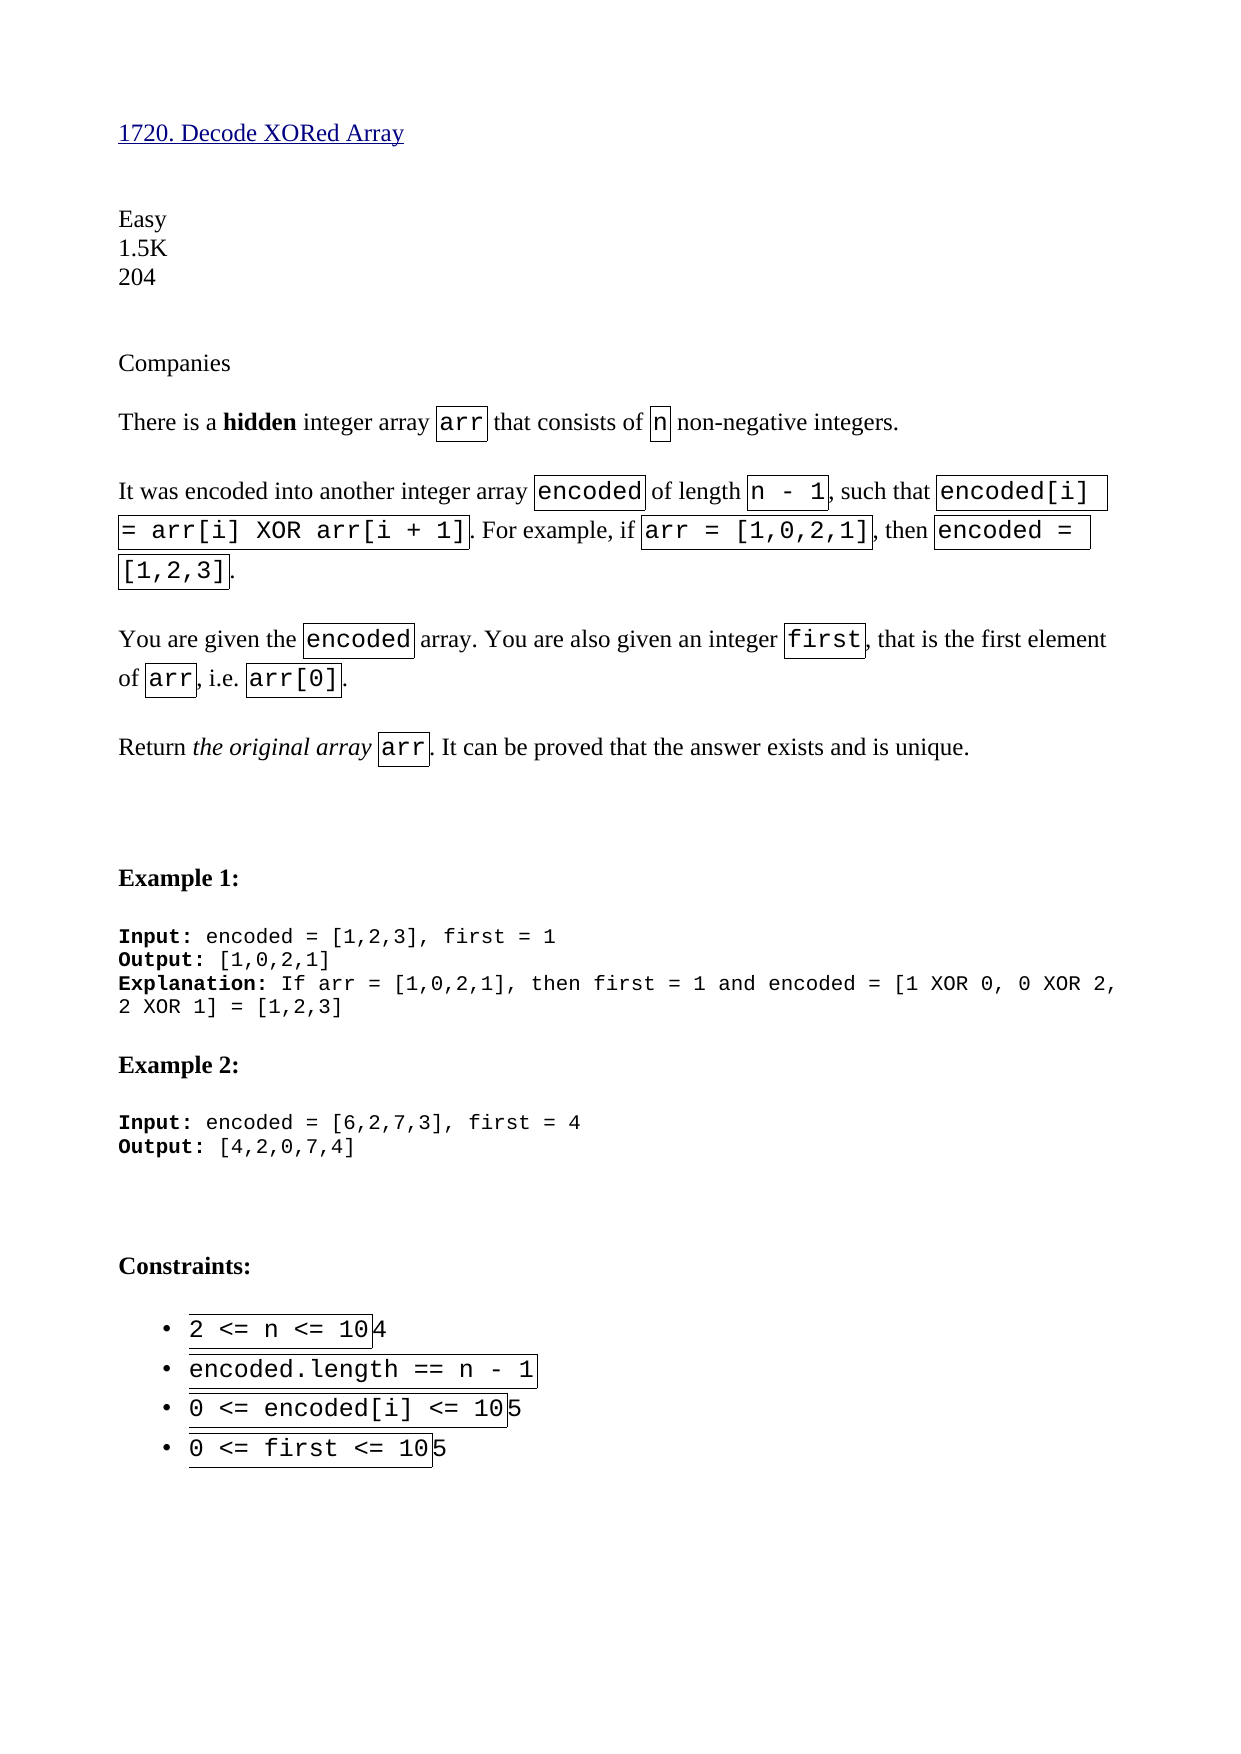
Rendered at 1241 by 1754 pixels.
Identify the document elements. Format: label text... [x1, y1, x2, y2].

list 0 <= first <= 105 [433, 1432, 1122, 1467]
text 1.5K [118, 233, 1122, 262]
text Easy [118, 204, 1122, 233]
list 2 <= n <= 104 [373, 1314, 1122, 1348]
text that consists of [488, 406, 650, 441]
text Return the original array [118, 732, 378, 766]
text n [651, 407, 670, 441]
text Input: encoded = [6,2,7,3], first = 4 [118, 1112, 1122, 1136]
text There is a hidden integer array [118, 406, 436, 441]
list 0 <= first <= 105 [162, 1432, 432, 1467]
text Companies [118, 348, 1122, 377]
text arr [437, 407, 487, 441]
text Input: encoded = [1,2,3], first = 1 [118, 926, 1122, 949]
text 204 [118, 262, 1122, 291]
text Output: [4,2,0,7,4] [118, 1136, 1122, 1159]
text Example 2: [118, 1050, 1122, 1078]
list 0 <= encoded[i] <= 105 [162, 1393, 507, 1427]
text . It can be proved that the answer exists and is unique. [430, 732, 1122, 766]
list encoded.length == n - 1 [162, 1353, 537, 1388]
text arr [379, 733, 429, 766]
text Output: [1,0,2,1] [118, 949, 1122, 973]
text Constraints: [118, 1251, 1122, 1280]
text Example 1: [118, 863, 1122, 892]
list 0 <= encoded[i] <= 105 [508, 1393, 1122, 1427]
list 2 <= n <= 104 [162, 1314, 372, 1348]
list [538, 1353, 1122, 1388]
text You are given the encoded array. You are also given an integer first, that is the first element of arr, i.e. arr[0]. [118, 623, 1122, 697]
text Explanation: If arr = [1,0,2,1], then first = 1 and encoded = [1 XOR 0, 0 XOR 2, 2 XOR 1] = [1,2,3] [118, 973, 1122, 1020]
text It was encoded into another integer array encoded of length n - 1, such that encoded[i] = arr[i] XOR arr[i + 1]. For example, if arr = [1,0,2,1], then encoded = [1,2,3]. [118, 475, 1122, 589]
text non-negative integers. [671, 406, 1122, 441]
text 1720. Decode XORed Array [118, 118, 1122, 147]
